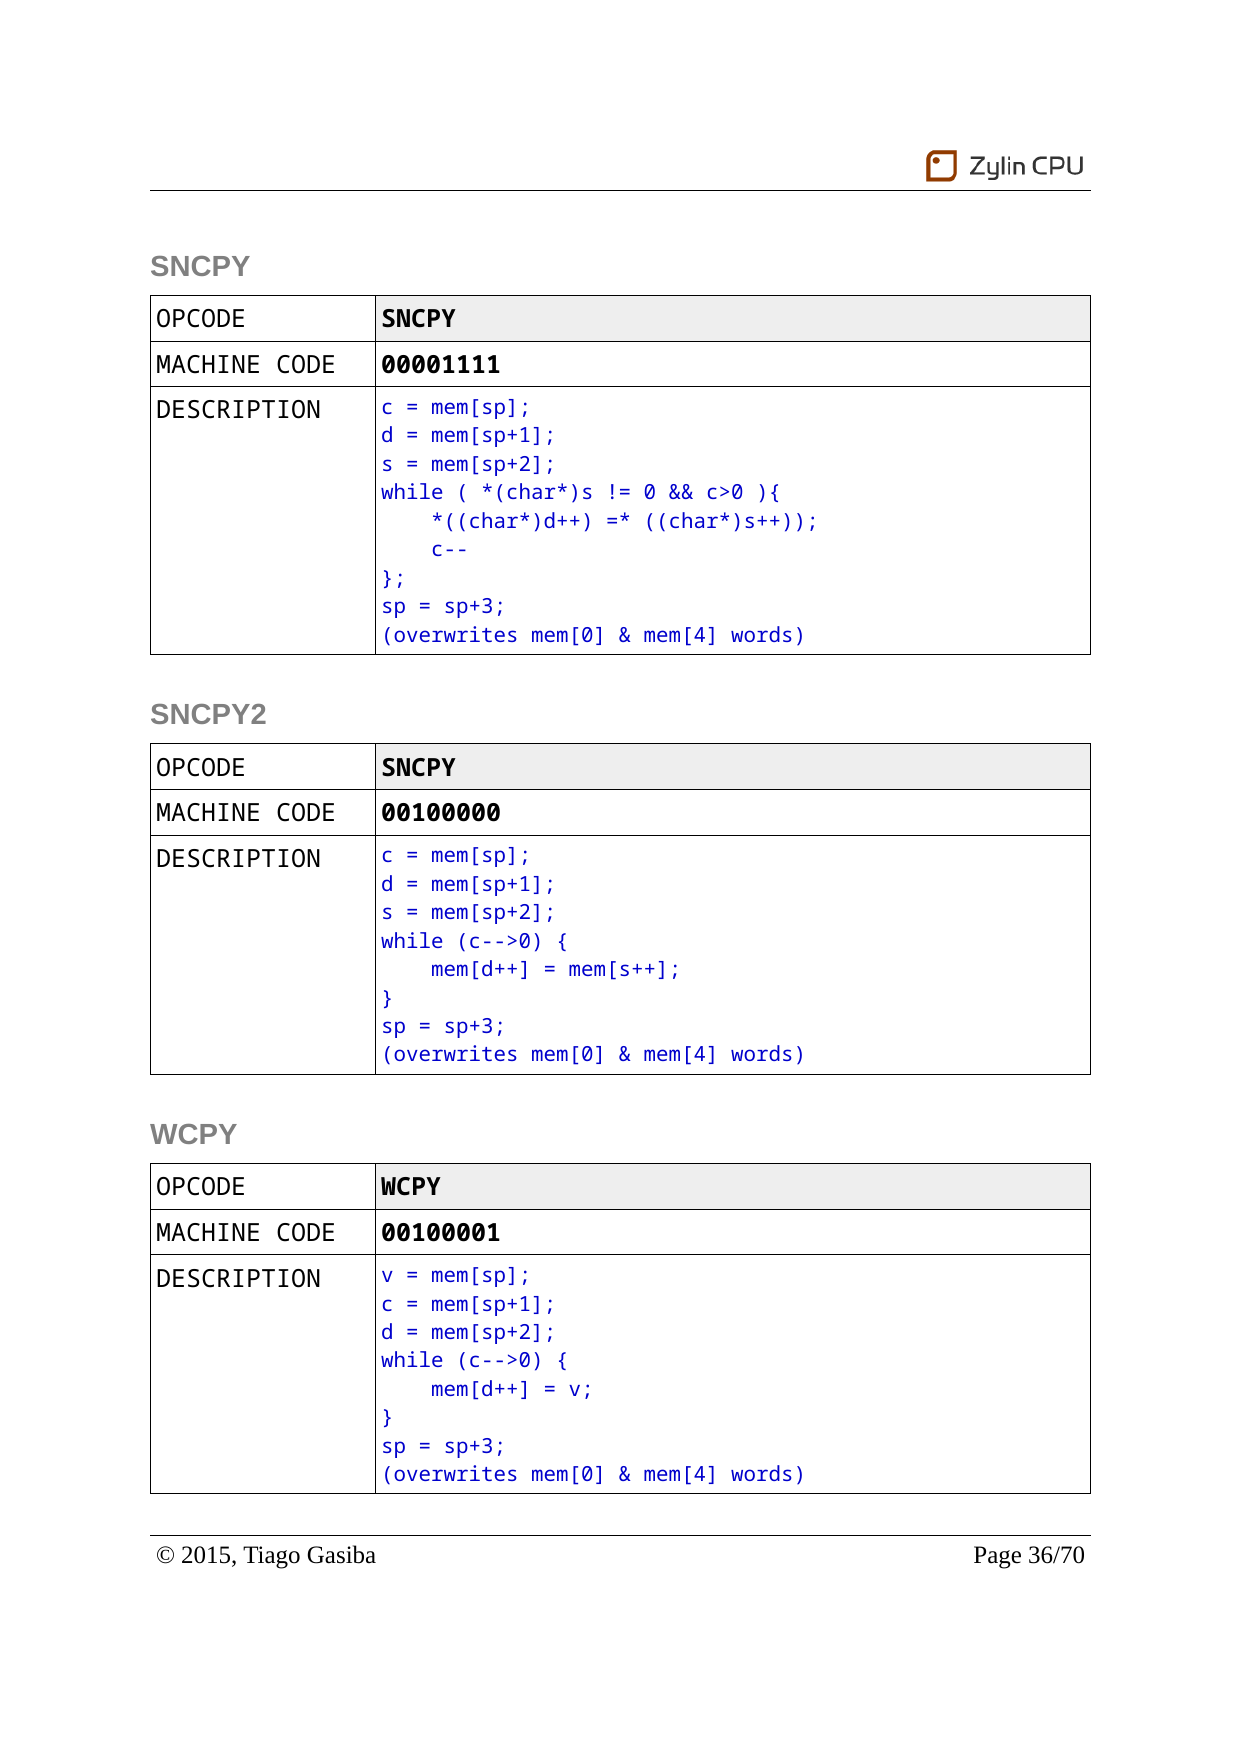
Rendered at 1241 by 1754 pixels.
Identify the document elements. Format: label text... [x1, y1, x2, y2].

table_cell c = mem[sp]; d = mem[sp+1]; s = mem[sp+2]; while ( *(char*)s != 0 && c>0 ){ *((char*)d++) =* ((char*)s++)); c-- }; sp = sp+3; (overwrites mem[0] & mem[4] words) [376, 387, 1090, 654]
table_cell DESCRIPTION [151, 836, 375, 1074]
table_cell c = mem[sp]; d = mem[sp+1]; s = mem[sp+2]; while (c-->0) { mem[d++] = mem[s++]; } sp = sp+3; (overwrites mem[0] & mem[4] words) [376, 836, 1090, 1074]
picture [922, 148, 1151, 185]
table_header OPCODE [151, 1164, 375, 1209]
table_header SNCPY [376, 744, 1090, 789]
table_header OPCODE [151, 744, 375, 789]
subtitle SNCPY [150, 249, 1091, 283]
table_cell MACHINE CODE [151, 342, 375, 386]
table_header OPCODE [151, 296, 375, 341]
table_header SNCPY [376, 296, 1090, 341]
table_cell MACHINE CODE [151, 1210, 375, 1254]
subtitle WCPY [150, 1117, 1091, 1151]
table_cell MACHINE CODE [151, 790, 375, 835]
table_cell DESCRIPTION [151, 387, 375, 654]
subtitle SNCPY2 [150, 697, 1091, 731]
table_cell 00100000 [376, 790, 1090, 835]
table_cell 00100001 [376, 1210, 1090, 1254]
table_cell v = mem[sp]; c = mem[sp+1]; d = mem[sp+2]; while (c-->0) { mem[d++] = v; } sp = sp+3; (overwrites mem[0] & mem[4] words) [376, 1255, 1090, 1493]
table_cell DESCRIPTION [151, 1255, 375, 1493]
table_header WCPY [376, 1164, 1090, 1209]
table_cell 00001111 [376, 342, 1090, 386]
